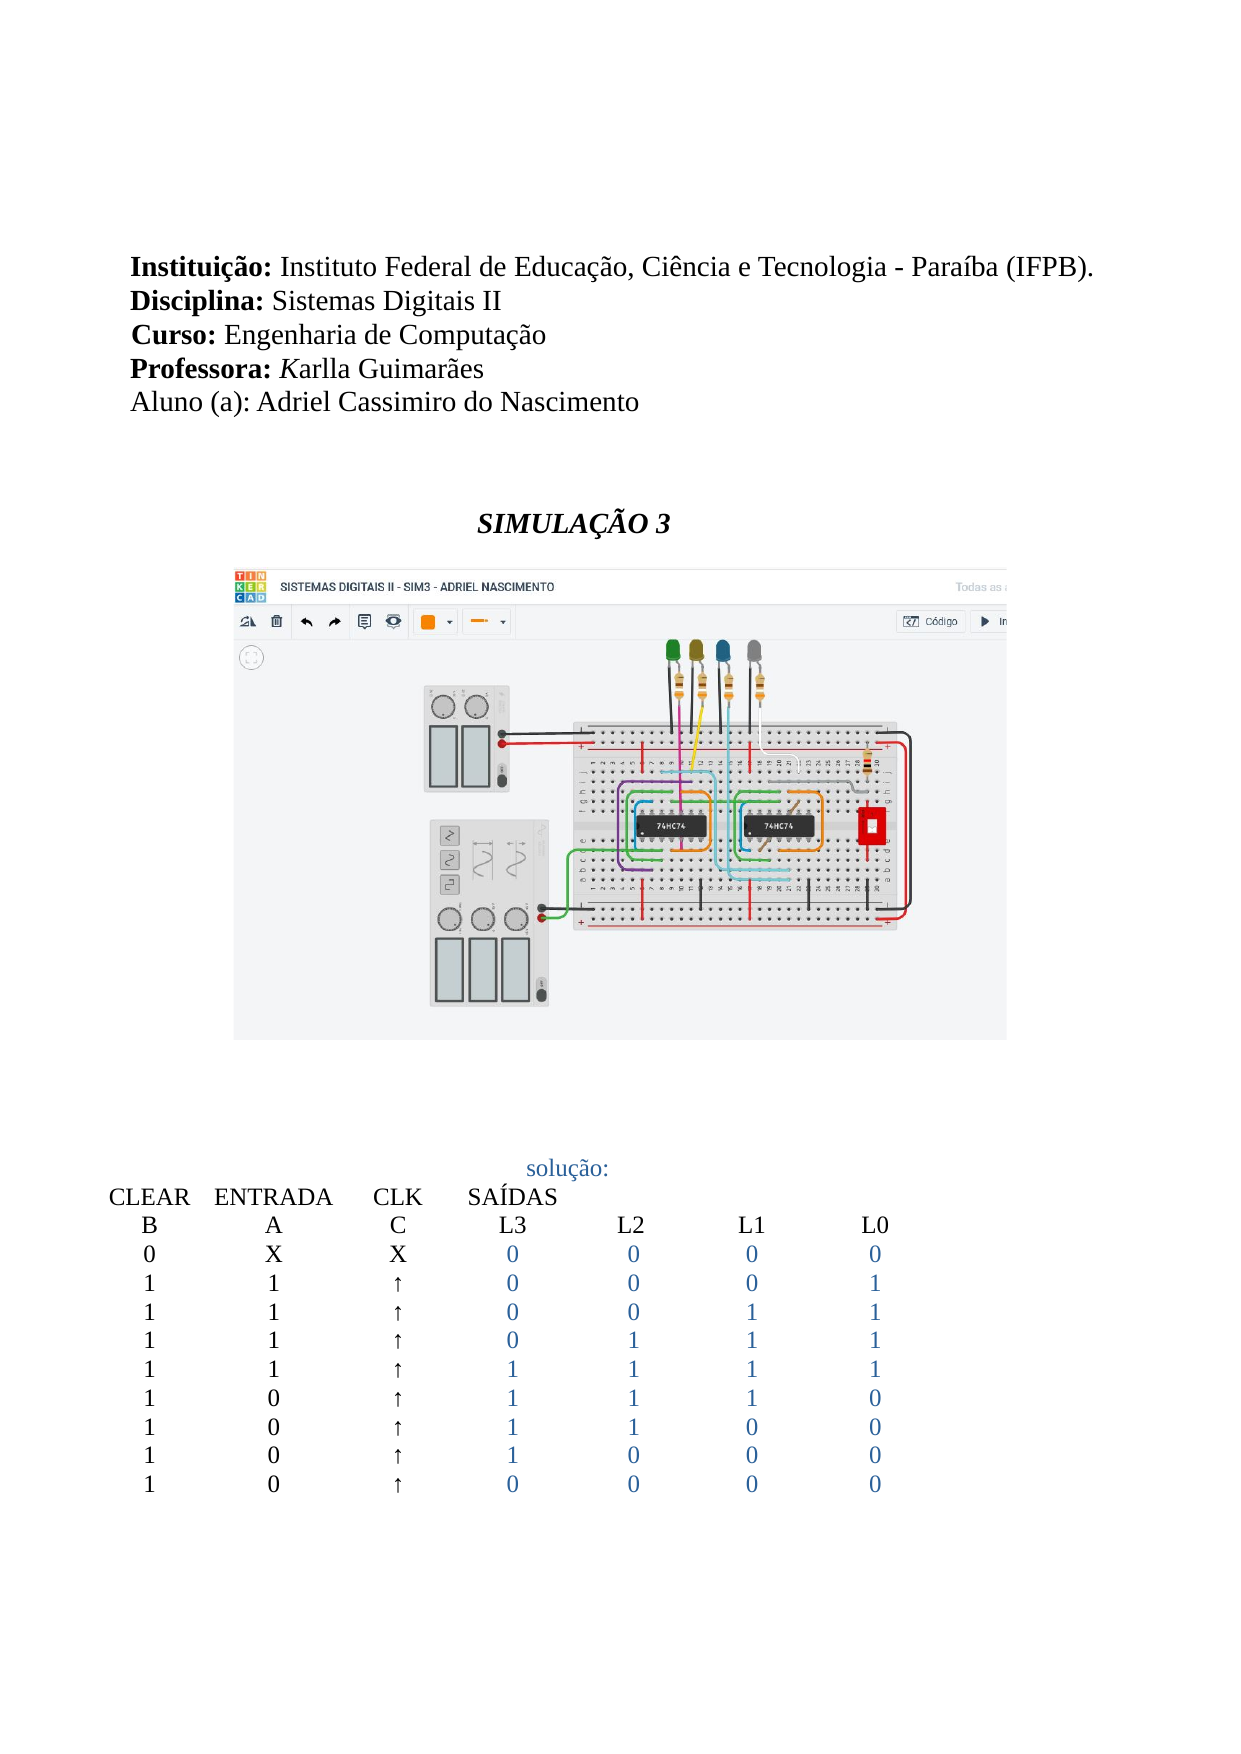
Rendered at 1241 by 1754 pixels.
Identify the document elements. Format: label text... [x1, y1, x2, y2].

table_header [693, 1182, 810, 1211]
table_cell 1 [203, 1268, 345, 1297]
text Instituição: Instituto Federal de Educação, Ciência e Tecnologia - Paraíba (IFPB). [130, 249, 1122, 283]
table_cell ↑ [345, 1469, 451, 1498]
table_cell ↑ [345, 1383, 451, 1412]
table_cell 0 [203, 1412, 345, 1441]
picture [233, 567, 1007, 1040]
table_cell 1 [574, 1354, 693, 1383]
text Disciplina: Sistemas Digitais II [130, 283, 1122, 317]
table_header ENTRADA [203, 1182, 345, 1211]
table_cell L3 [451, 1211, 574, 1239]
table_cell 0 [693, 1441, 810, 1469]
table_cell 0 [810, 1239, 940, 1268]
table_cell 1 [810, 1326, 940, 1354]
table_cell 1 [451, 1441, 574, 1469]
table_cell 1 [574, 1383, 693, 1412]
table_header CLK [345, 1182, 451, 1211]
table_cell 0 [810, 1469, 940, 1498]
table_cell 0 [693, 1239, 810, 1268]
table_cell 0 [574, 1441, 693, 1469]
table_cell 1 [574, 1412, 693, 1441]
table_cell 1 [693, 1383, 810, 1412]
table_cell 1 [96, 1326, 202, 1354]
table_cell 0 [451, 1268, 574, 1297]
table_cell X [203, 1239, 345, 1268]
table_header [810, 1182, 940, 1211]
table_header [574, 1182, 693, 1211]
table_cell 0 [451, 1297, 574, 1326]
table_cell 1 [810, 1354, 940, 1383]
table_cell 0 [203, 1441, 345, 1469]
text solução: [118, 1155, 1017, 1182]
table_cell 1 [810, 1297, 940, 1326]
table_cell B [96, 1211, 202, 1239]
table_cell 1 [203, 1326, 345, 1354]
table_cell 0 [810, 1441, 940, 1469]
table_cell 0 [693, 1412, 810, 1441]
table_cell 0 [96, 1239, 202, 1268]
table_cell 0 [574, 1268, 693, 1297]
table_cell 1 [693, 1297, 810, 1326]
text SIMULAÇÃO 3 [131, 507, 904, 540]
table_cell L2 [574, 1211, 693, 1239]
table_cell 0 [693, 1469, 810, 1498]
text Aluno (a): Adriel Cassimiro do Nascimento [130, 384, 1122, 418]
table_cell A [203, 1211, 345, 1239]
table_cell 0 [203, 1469, 345, 1498]
table_header SAÍDAS [451, 1182, 574, 1211]
table_cell 1 [693, 1326, 810, 1354]
table_cell 0 [574, 1239, 693, 1268]
table_cell C [345, 1211, 451, 1239]
table_cell ↑ [345, 1412, 451, 1441]
table_cell 1 [574, 1326, 693, 1354]
table_cell ↑ [345, 1326, 451, 1354]
table_cell 1 [96, 1383, 202, 1412]
table_cell 0 [810, 1412, 940, 1441]
table_cell 0 [810, 1383, 940, 1412]
table_cell 1 [451, 1354, 574, 1383]
table_cell 0 [203, 1383, 345, 1412]
table_cell 1 [451, 1383, 574, 1412]
table_cell 0 [451, 1469, 574, 1498]
table_cell 1 [693, 1354, 810, 1383]
table_header CLEAR [96, 1182, 202, 1211]
table_cell 0 [451, 1326, 574, 1354]
table_cell 1 [96, 1469, 202, 1498]
text Curso: Engenharia de Computação [131, 317, 1122, 351]
table_cell 0 [693, 1268, 810, 1297]
table_cell 1 [96, 1354, 202, 1383]
table_cell ↑ [345, 1354, 451, 1383]
table_cell 0 [451, 1239, 574, 1268]
table_cell 1 [203, 1354, 345, 1383]
table_cell 1 [96, 1441, 202, 1469]
table_cell 1 [96, 1297, 202, 1326]
text Professora: Karlla Guimarães [130, 351, 1122, 384]
table_cell X [345, 1239, 451, 1268]
table_cell 0 [574, 1469, 693, 1498]
table_cell ↑ [345, 1268, 451, 1297]
table_cell L1 [693, 1211, 810, 1239]
table_cell 1 [203, 1297, 345, 1326]
table_cell ↑ [345, 1441, 451, 1469]
table_cell 1 [96, 1268, 202, 1297]
table_cell 1 [451, 1412, 574, 1441]
table_cell L0 [810, 1211, 940, 1239]
table_cell 0 [574, 1297, 693, 1326]
table_cell ↑ [345, 1297, 451, 1326]
table_cell 1 [810, 1268, 940, 1297]
table_cell 1 [96, 1412, 202, 1441]
